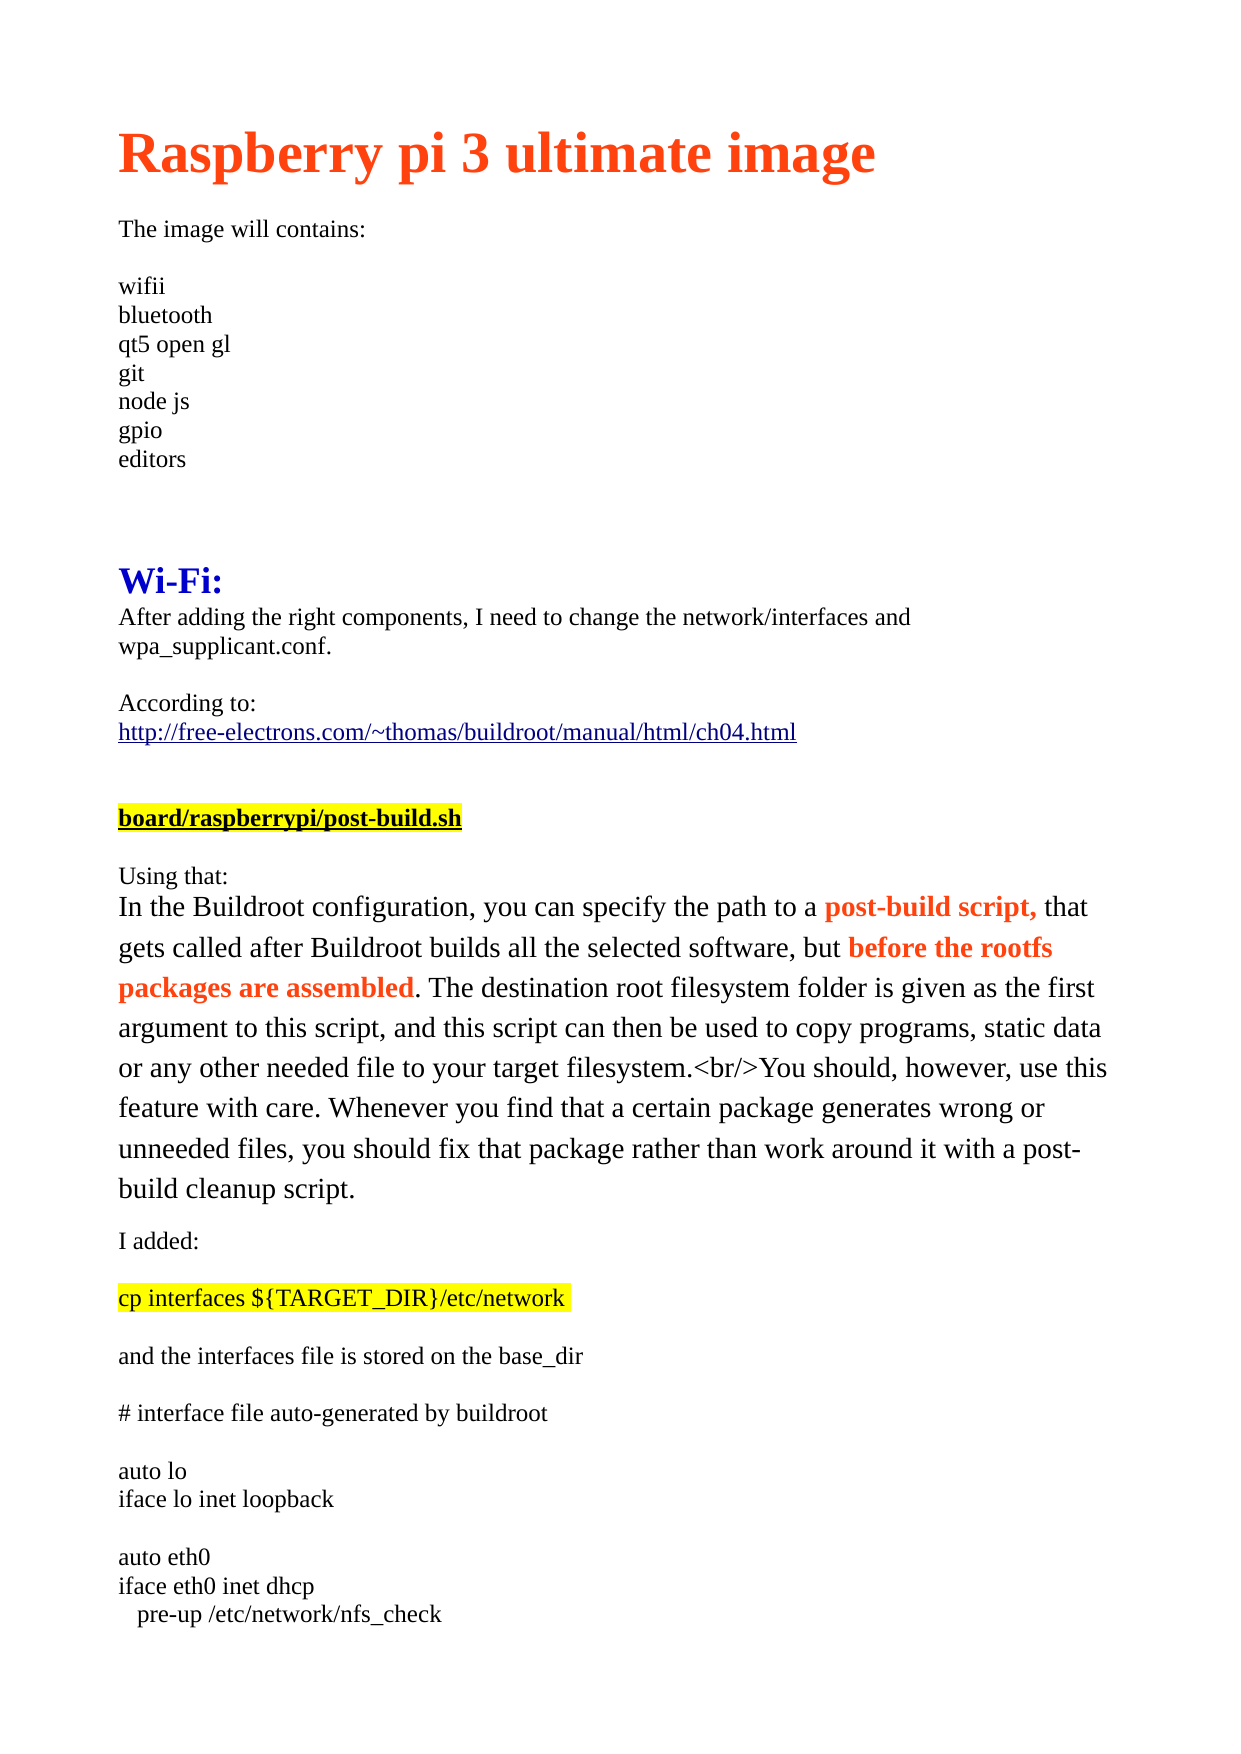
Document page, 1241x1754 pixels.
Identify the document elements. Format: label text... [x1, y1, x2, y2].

text auto eth0 [118, 1542, 1122, 1571]
text auto lo [118, 1456, 1122, 1484]
text After adding the right components, I need to change the network/interfaces and wpa_supplicant.conf. [118, 602, 1122, 659]
text bluetooth [118, 300, 1122, 329]
text Wi-Fi: [118, 559, 1122, 602]
text and the interfaces file is stored on the base_dir [118, 1341, 1122, 1369]
text In the Buildroot configuration, you can specify the path to a post-build script, that gets called after Buildroot builds all the selected software, but before the rootfs packages are assembled. The destination root filesystem folder is given as the first argument to this script, and this script can then be used to copy programs, static data or any other needed file to your target filesystem.<br/>You should, however, use this feature with care. Whenever you find that a certain package generates wrong or unneeded files, you should fix that package rather than work around it with a post-build cleanup script. [118, 889, 1122, 1204]
text I added: [118, 1226, 1122, 1254]
text Using that: [118, 861, 1122, 889]
text pre-up /etc/network/nfs_check [118, 1599, 1122, 1628]
text editors [118, 444, 1122, 473]
text The image will contains: [118, 214, 1122, 243]
text iface lo inet loopback [118, 1484, 1122, 1513]
text gpio [118, 415, 1122, 444]
text board/raspberrypi/post-build.sh [118, 803, 1122, 832]
text # interface file auto-generated by buildroot [118, 1398, 1122, 1427]
text wifii [118, 271, 1122, 300]
text iface eth0 inet dhcp [118, 1571, 1122, 1599]
text According to: [118, 688, 1122, 717]
text git [118, 358, 1122, 386]
text qt5 open gl [118, 329, 1122, 358]
text node js [118, 386, 1122, 415]
text http://free-electrons.com/~thomas/buildroot/manual/html/ch04.html [118, 717, 1122, 746]
text cp interfaces ${TARGET_DIR}/etc/network [118, 1283, 1122, 1312]
text Raspberry pi 3 ultimate image [118, 118, 1122, 185]
